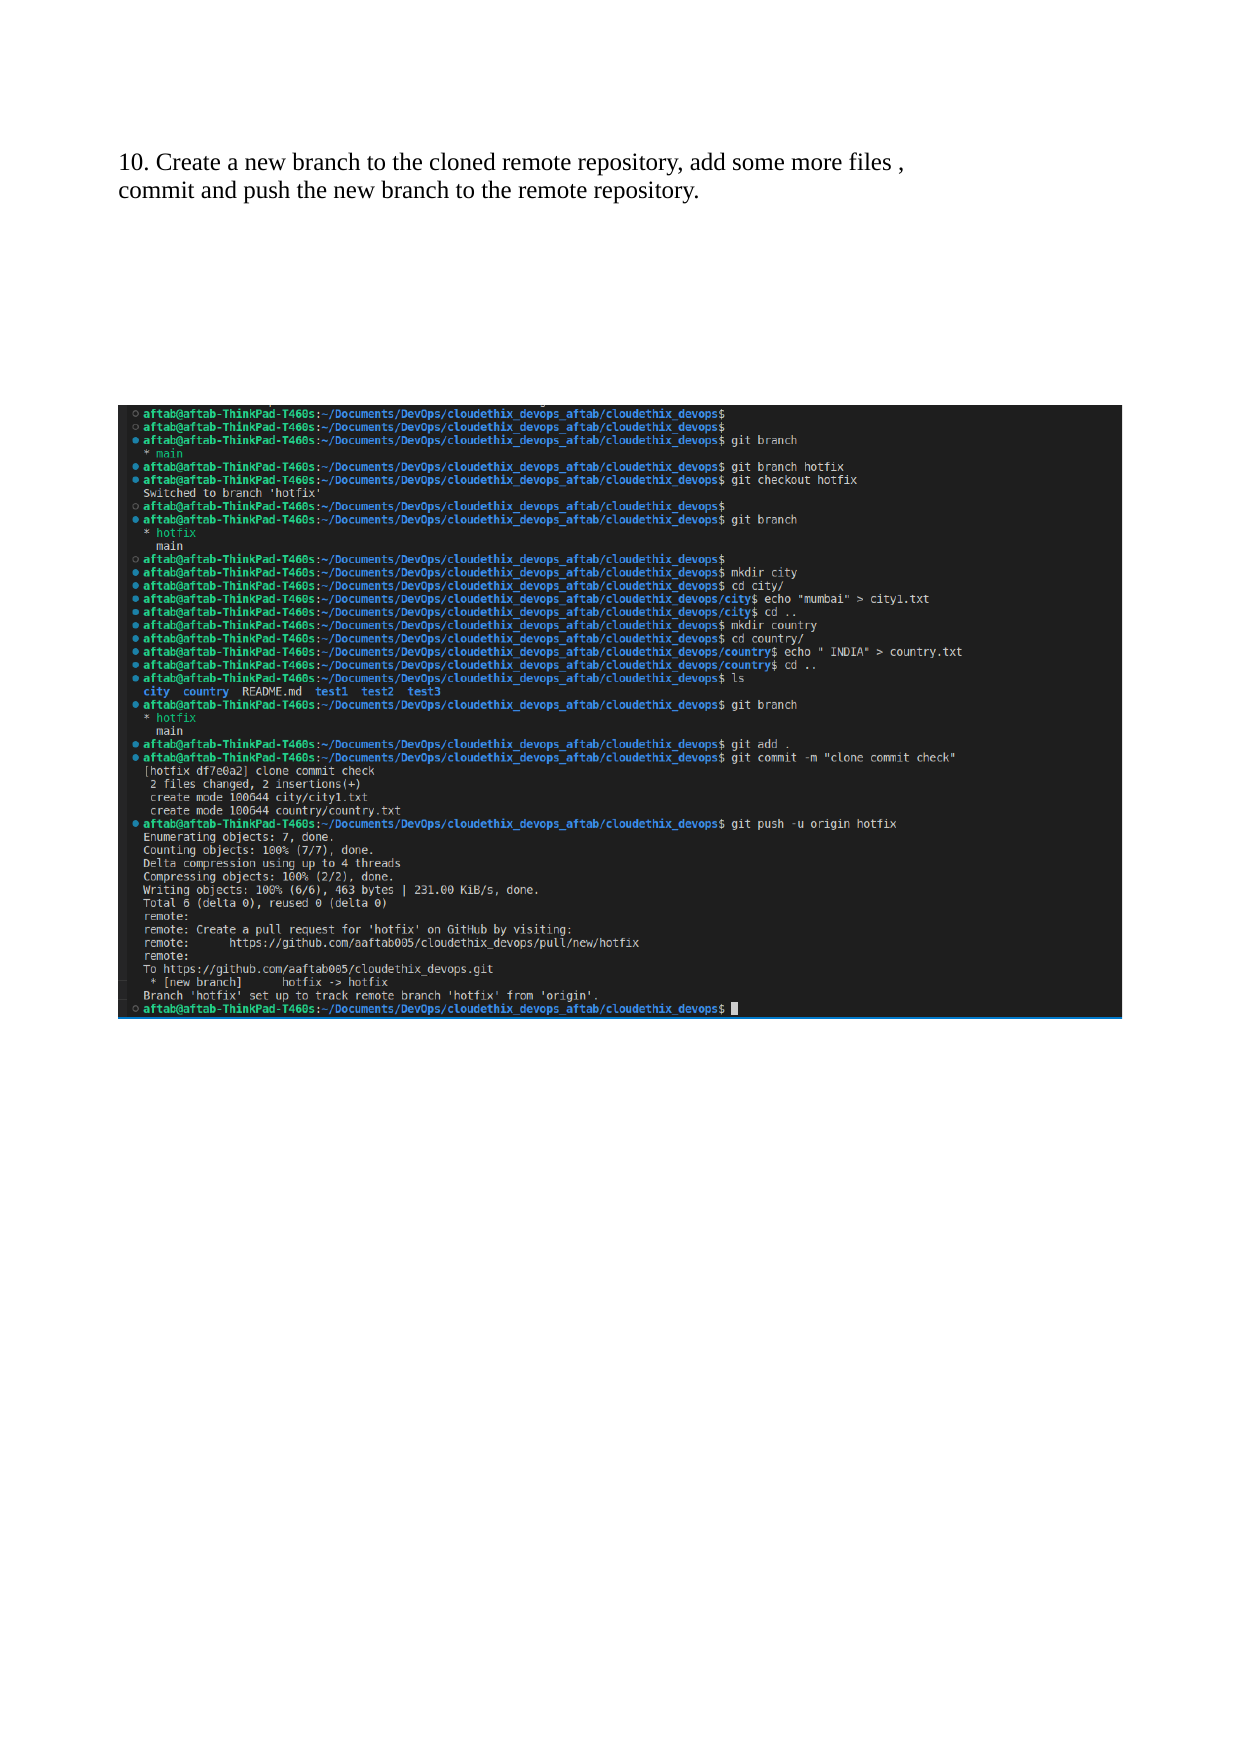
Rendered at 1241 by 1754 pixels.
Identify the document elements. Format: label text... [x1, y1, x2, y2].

text commit and push the new branch to the remote repository. [118, 176, 1122, 204]
picture [118, 405, 1123, 1019]
text 10. Create a new branch to the cloned remote repository, add some more files , [118, 147, 1122, 176]
